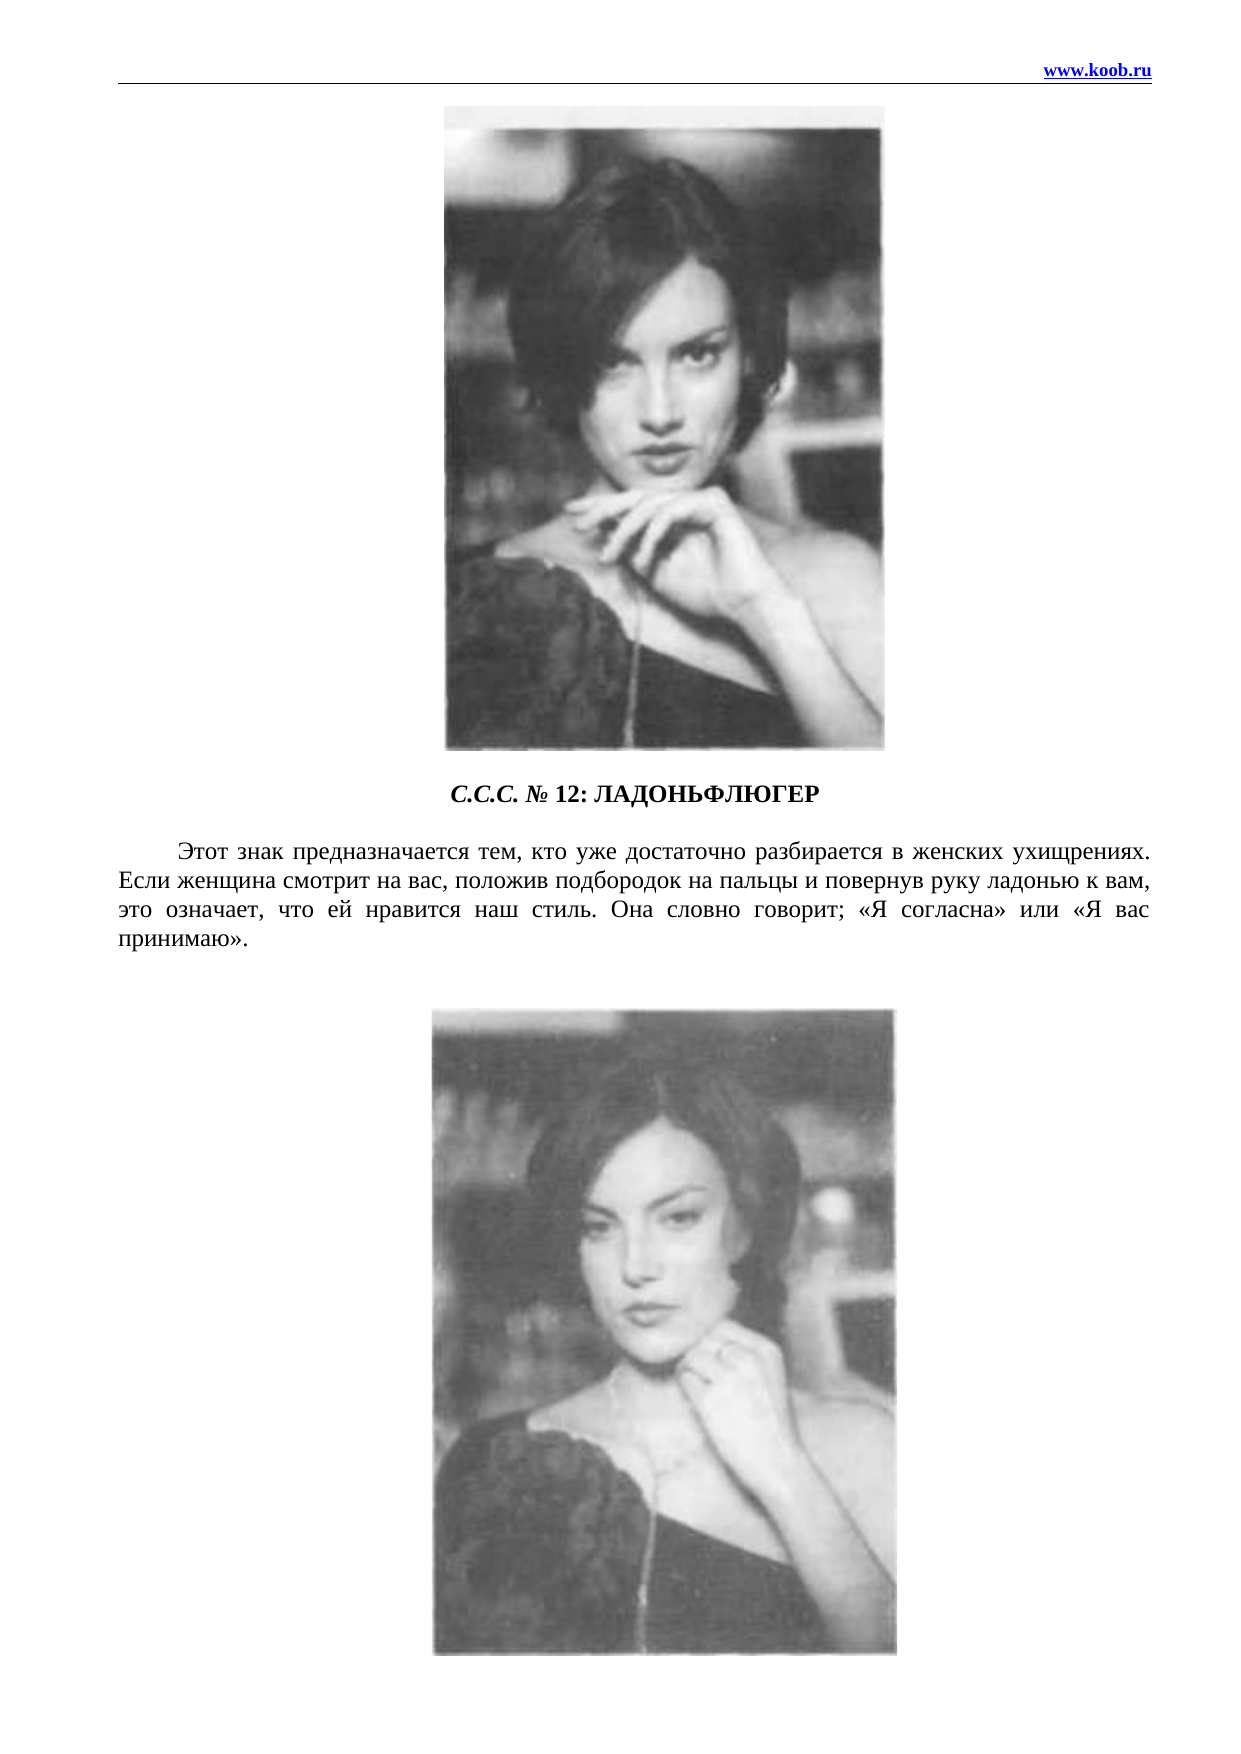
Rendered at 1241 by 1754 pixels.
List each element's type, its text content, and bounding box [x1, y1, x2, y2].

picture [444, 106, 885, 751]
text Этот знак предназначается тем, кто уже достаточно разбирается в женских ухищрениях. Если женщина смотрит на вас, положив подбородок на пальцы и повернув руку ладонью к вам, это означает, что ей нравится наш стиль. Она словно говорит; «Я согласна» или «Я вас принимаю». [118, 836, 1152, 951]
text С.С.С. № 12: ЛАДОНЬФЛЮГЕР [118, 779, 1152, 808]
picture [431, 1008, 898, 1656]
